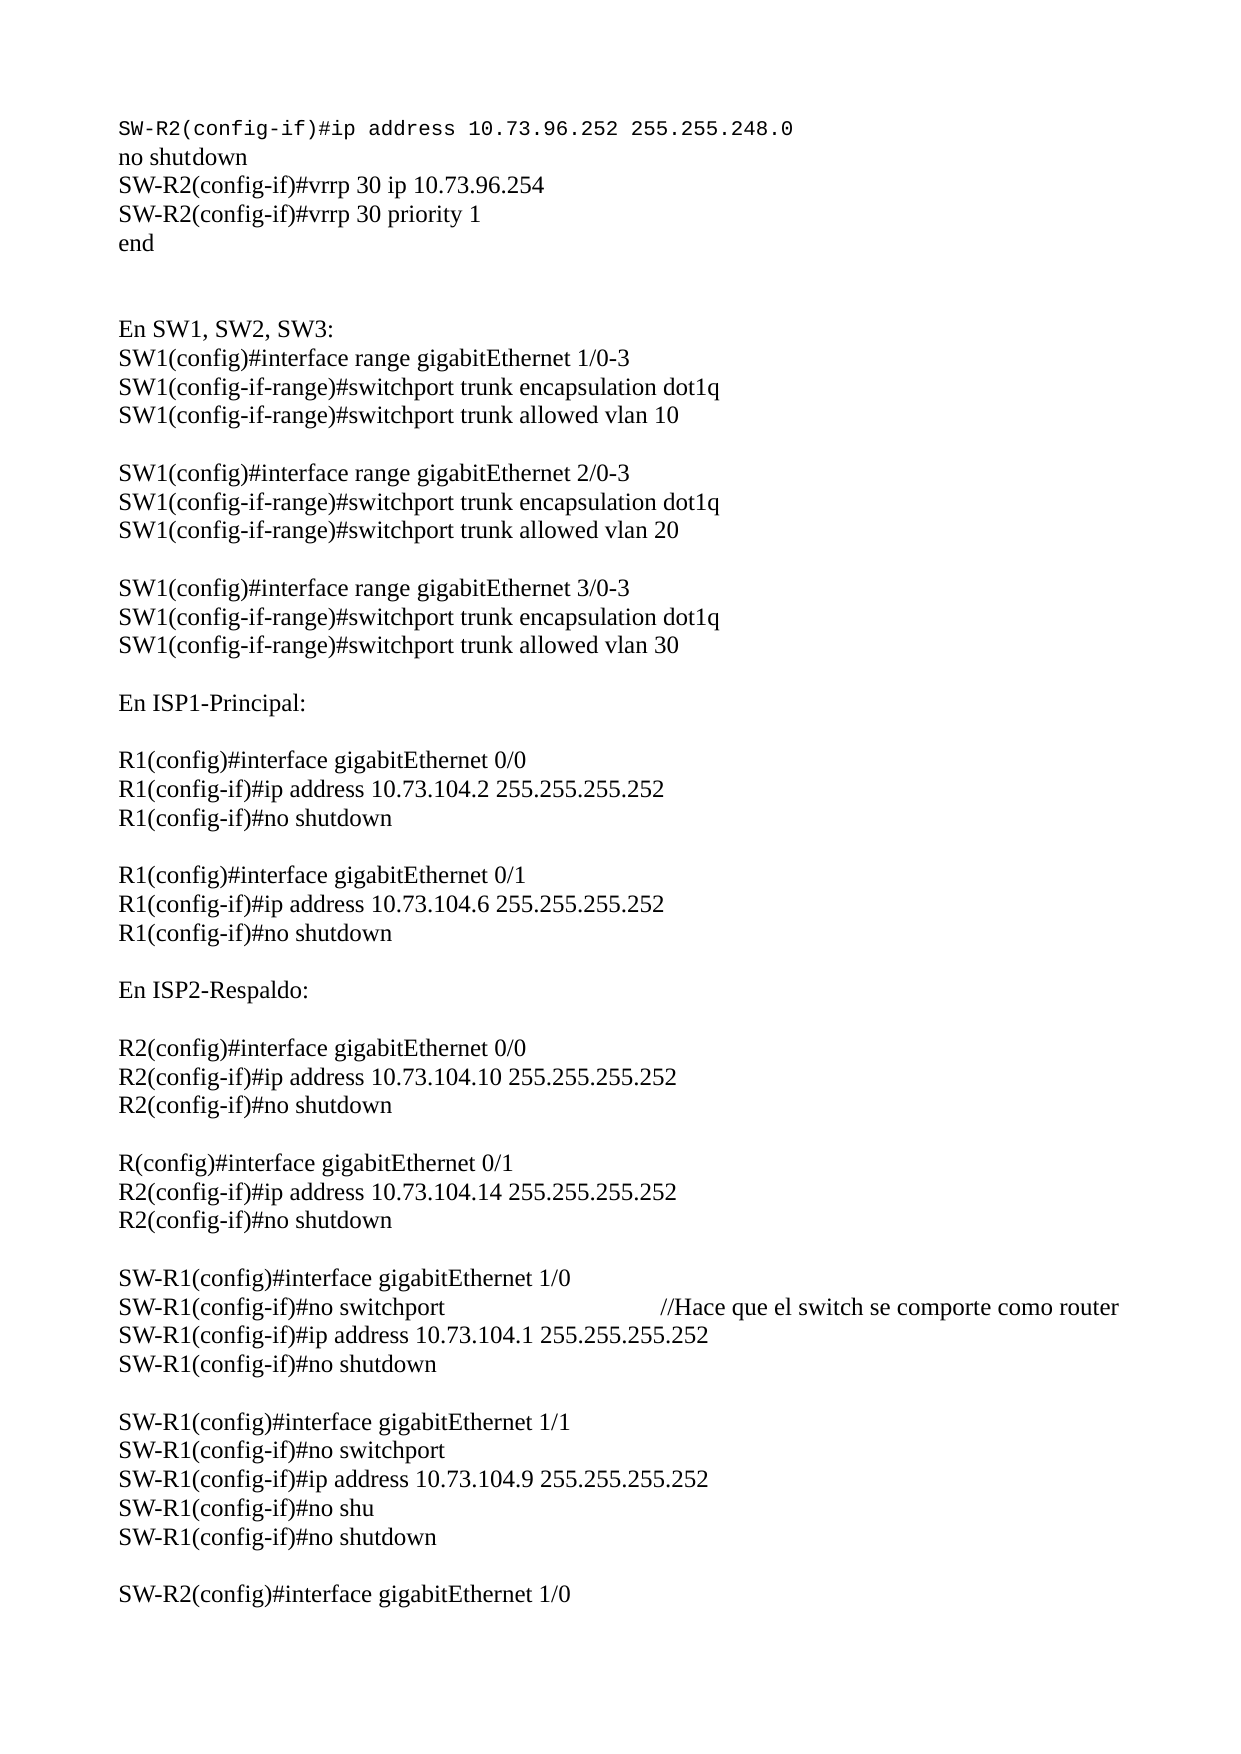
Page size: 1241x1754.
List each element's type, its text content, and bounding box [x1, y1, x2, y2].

text SW1(config-if-range)#switchport trunk encapsulation dot1q [118, 602, 1122, 631]
text SW1(config)#interface range gigabitEthernet 2/0-3 [118, 458, 1122, 487]
text SW1(config)#interface range gigabitEthernet 3/0-3 [118, 573, 1122, 602]
text SW-R1(config-if)#no shutdown [118, 1349, 1122, 1378]
text R1(config-if)#ip address 10.73.104.6 255.255.255.252 [118, 889, 1122, 918]
text SW1(config-if-range)#switchport trunk encapsulation dot1q [118, 372, 1122, 401]
text R2(config-if)#no shutdown [118, 1206, 1122, 1234]
text SW-R2(config-if)#ip address 10.73.96.252 255.255.248.0 [118, 118, 1122, 142]
text En SW1, SW2, SW3: [118, 314, 1122, 343]
text R1(config)#interface gigabitEthernet 0/1 [118, 861, 1122, 889]
text no shut down [118, 142, 1122, 171]
text R1(config)#interface gigabitEthernet 0/0 [118, 746, 1122, 774]
text SW1(config-if-range)#switchport trunk allowed vlan 30 [118, 631, 1122, 659]
text SW-R1(config-if)#no switchport //Hace que el switch se comporte como router [118, 1292, 1122, 1321]
text SW-R2(config-if)#vrrp 30 priority 1 [118, 199, 1122, 228]
text SW-R1(config-if)#no shu [118, 1493, 1122, 1522]
text R1(config-if)#ip address 10.73.104.2 255.255.255.252 [118, 774, 1122, 803]
text R2(config)#interface gigabitEthernet 0/0 [118, 1033, 1122, 1062]
text end [118, 228, 1122, 257]
text R(config)#interface gigabitEthernet 0/1 [118, 1148, 1122, 1177]
text R1(config-if)#no shutdown [118, 803, 1122, 832]
text SW1(config-if-range)#switchport trunk encapsulation dot1q [118, 487, 1122, 516]
text SW-R1(config-if)#no switchport [118, 1436, 1122, 1464]
text SW-R1(config)#interface gigabitEthernet 1/1 [118, 1407, 1122, 1436]
text SW1(config-if-range)#switchport trunk allowed vlan 20 [118, 516, 1122, 544]
text R2(config-if)#ip address 10.73.104.10 255.255.255.252 [118, 1062, 1122, 1091]
text R1(config-if)#no shutdown [118, 918, 1122, 947]
text SW-R1(config)#interface gigabitEthernet 1/0 [118, 1263, 1122, 1292]
text SW-R1(config-if)#ip address 10.73.104.1 255.255.255.252 [118, 1321, 1122, 1349]
text R2(config-if)#no shutdown [118, 1091, 1122, 1119]
text SW1(config-if-range)#switchport trunk allowed vlan 10 [118, 401, 1122, 429]
text En ISP2-Respaldo: [118, 976, 1122, 1004]
text SW-R2(config)#interface gigabitEthernet 1/0 [118, 1579, 1122, 1608]
text SW-R2(config-if)#vrrp 30 ip 10.73.96.254 [118, 171, 1122, 199]
text SW-R1(config-if)#ip address 10.73.104.9 255.255.255.252 [118, 1464, 1122, 1493]
text SW-R1(config-if)#no shutdown [118, 1522, 1122, 1551]
text R2(config-if)#ip address 10.73.104.14 255.255.255.252 [118, 1177, 1122, 1206]
text SW1(config)#interface range gigabitEthernet 1/0-3 [118, 343, 1122, 372]
text En ISP1-Principal: [118, 688, 1122, 717]
